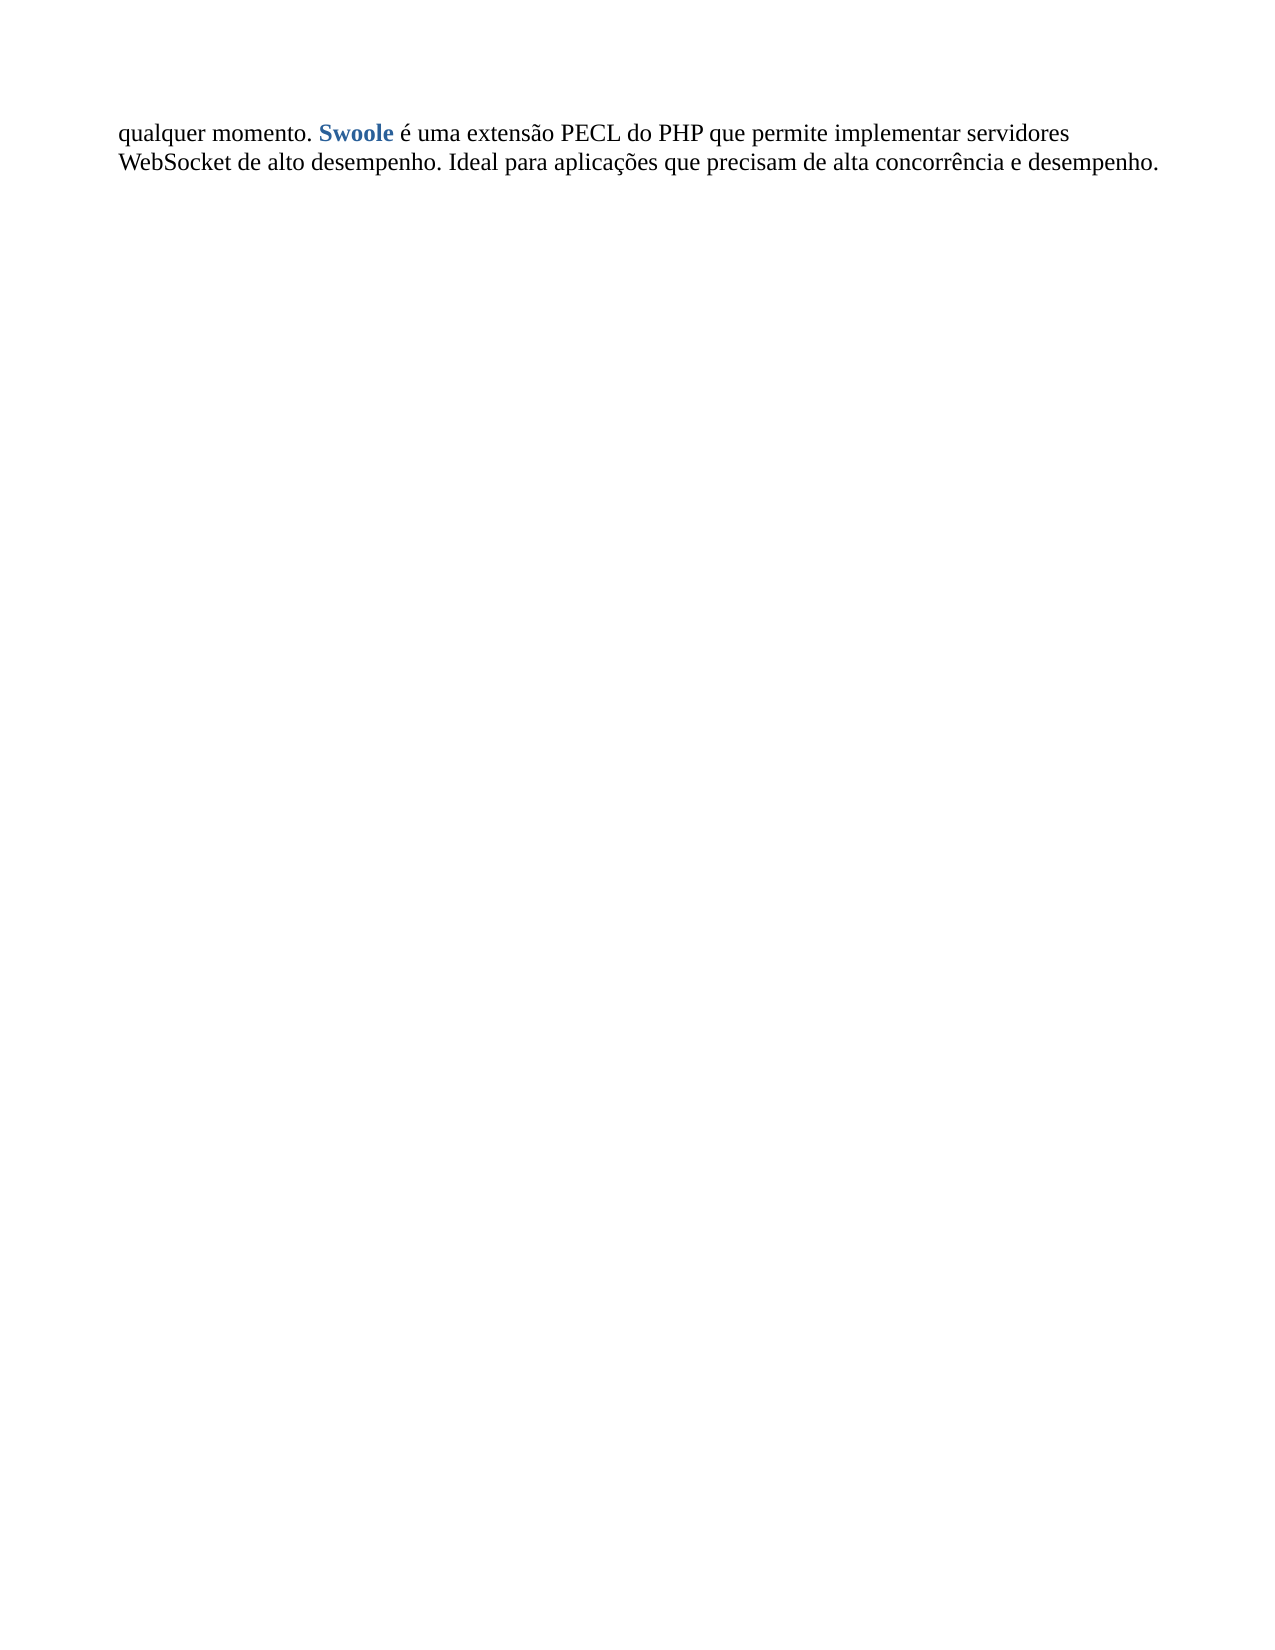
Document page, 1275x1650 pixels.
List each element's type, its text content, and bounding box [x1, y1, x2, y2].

text qualquer momento. Swoole é uma extensão PECL do PHP que permite implementar servidores WebSocket de alto desempenho. Ideal para aplicações que precisam de alta concorrência e desempenho. [118, 118, 1175, 176]
